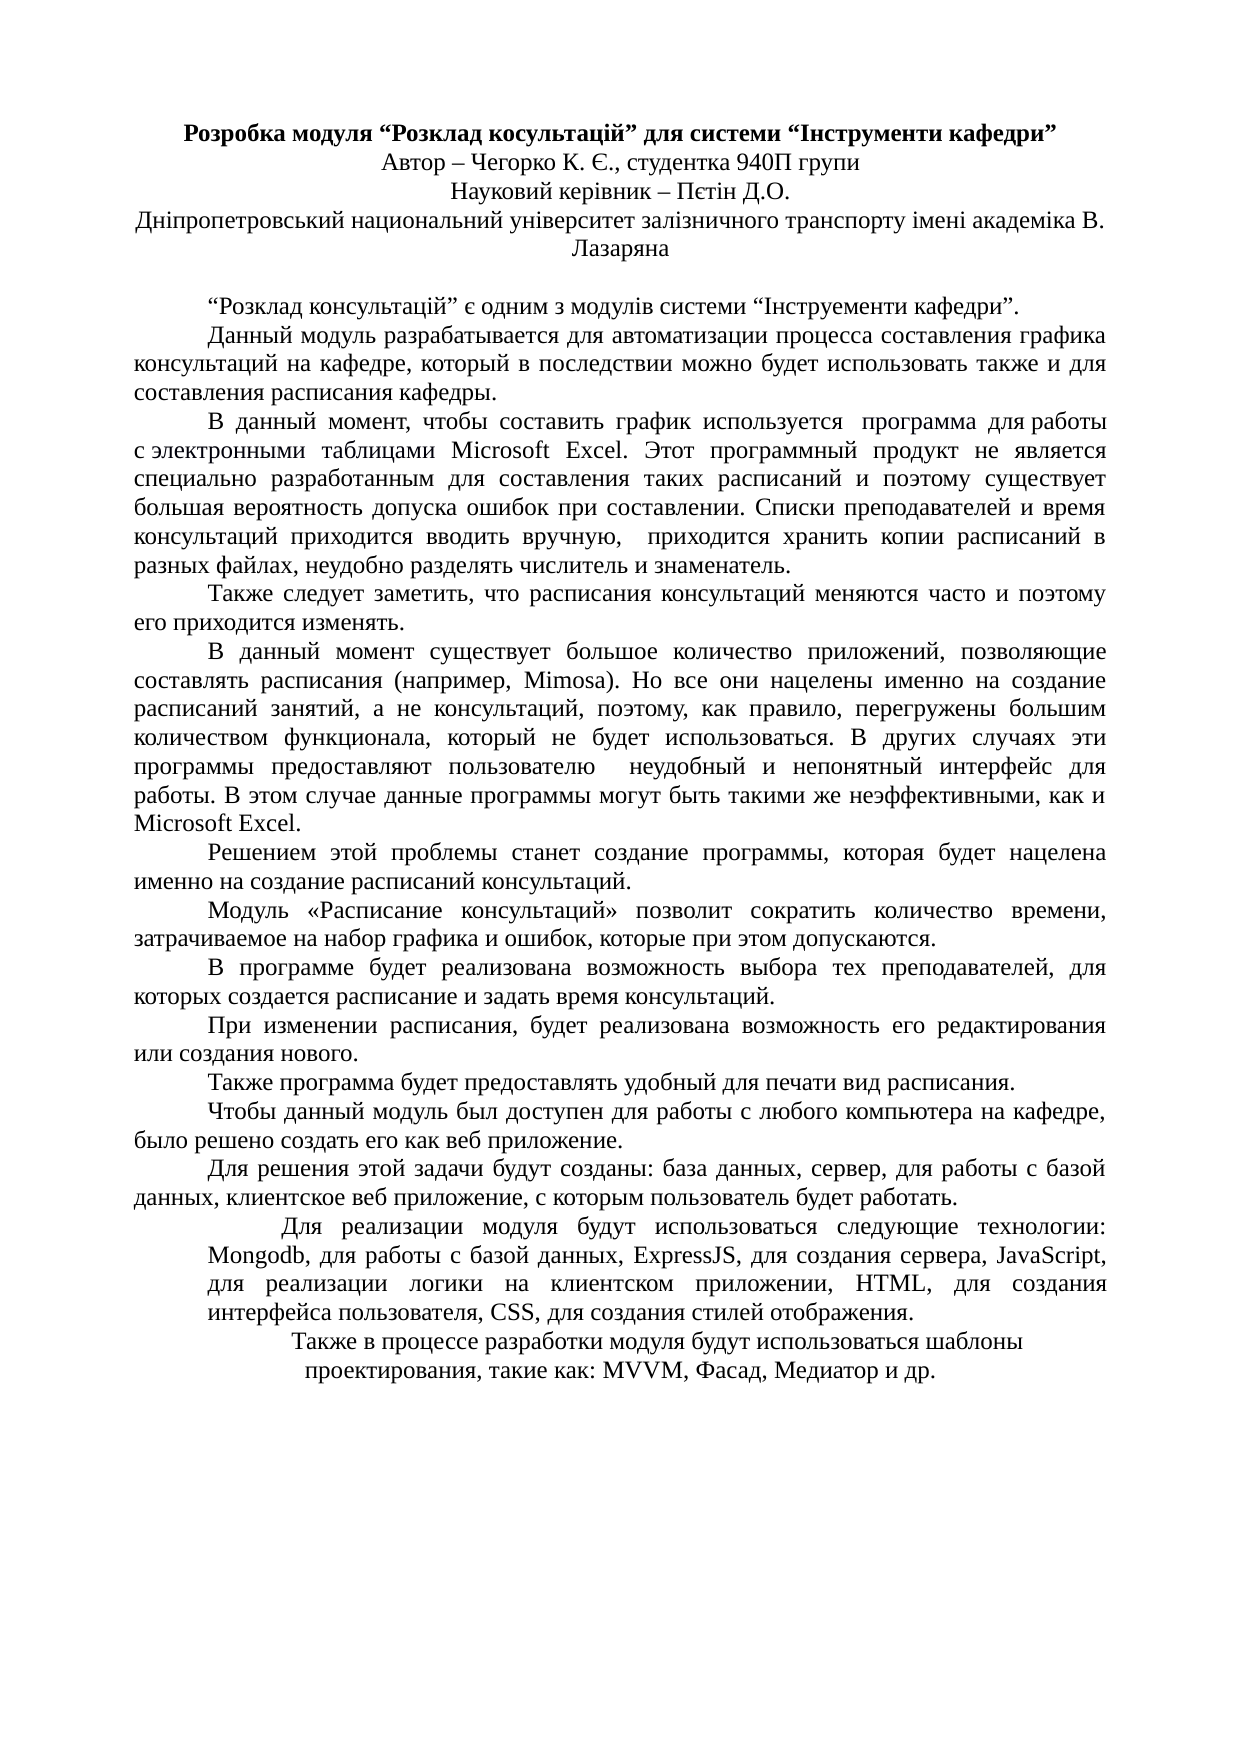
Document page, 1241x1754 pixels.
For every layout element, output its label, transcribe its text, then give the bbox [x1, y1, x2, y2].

text Чтобы данный модуль был доступен для работы с любого компьютера на кафедре, было решено создать его как веб приложение. [133, 1096, 1107, 1153]
text Дніпропетровський национальний університет залізничного транспорту імені академіка В. Лазаряна [133, 205, 1107, 262]
text Для решения этой задачи будут созданы: база данных, сервер, для работы с базой данных, клиентское веб приложение, с которым пользователь будет работать. [133, 1153, 1107, 1211]
text Модуль «Расписание консультаций» позволит сократить количество времени, затрачиваемое на набор графика и ошибок, которые при этом допускаются. [133, 895, 1107, 952]
text Для реализации модуля будут использоваться следующие технологии: Mongodb, для работы с базой данных, ExpressJS, для создания сервера, JavaScript, для реализации логики на клиентском приложении, HTML, для создания интерфейса пользователя, CSS, для создания стилей отображения. [207, 1211, 1107, 1326]
text Розробка модуля “Розклад косультацій” для системи “Інструменти кафедри” [133, 118, 1107, 147]
text Также в процессе разработки модуля будут использоваться шаблоны проектирования, такие как: MVVM, Фасад, Медиатор и др. [133, 1326, 1107, 1383]
text Данный модуль разрабатывается для автоматизации процесса составления графика консультаций на кафедре, который в последствии можно будет использовать также и для составления расписания кафедры. [133, 320, 1107, 406]
text При изменении расписания, будет реализована возможность его редактирования или создания нового. [133, 1010, 1107, 1067]
text Решением этой проблемы станет создание программы, которая будет нацелена именно на создание расписаний консультаций. [133, 837, 1107, 895]
text В программе будет реализована возможность выбора тех преподавателей, для которых создается расписание и задать время консультаций. [133, 952, 1107, 1010]
text Науковий керівник – Пєтін Д.О. [133, 176, 1107, 205]
text В данный момент существует большое количество приложений, позволяющие составлять расписания (например, Mimosa). Но все они нацелены именно на создание расписаний занятий, а не консультаций, поэтому, как правило, перегружены большим количеством функционала, который не будет использоваться. В других случаях эти программы предоставляют пользователю неудобный и непонятный интерфейс для работы. В этом случае данные программы могут быть такими же неэффективными, как и Microsoft Excel. [133, 636, 1107, 837]
text В данный момент, чтобы составить график используется программа для работы с электронными таблицами Microsoft Excel. Этот программный продукт не является специально разработанным для составления таких расписаний и поэтому существует большая вероятность допуска ошибок при составлении. Списки преподавателей и время консультаций приходится вводить вручную, приходится хранить копии расписаний в разных файлах, неудобно разделять числитель и знаменатель. [133, 406, 1107, 578]
text Автор – Чегорко К. Є., студентка 940П групи [133, 147, 1107, 176]
text “Розклад консультацій” є одним з модулів системи “Інструементи кафедри”. [133, 291, 1107, 320]
text Также следует заметить, что расписания консультаций меняются часто и поэтому его приходится изменять. [133, 578, 1107, 636]
text Также программа будет предоставлять удобный для печати вид расписания. [133, 1067, 1107, 1096]
